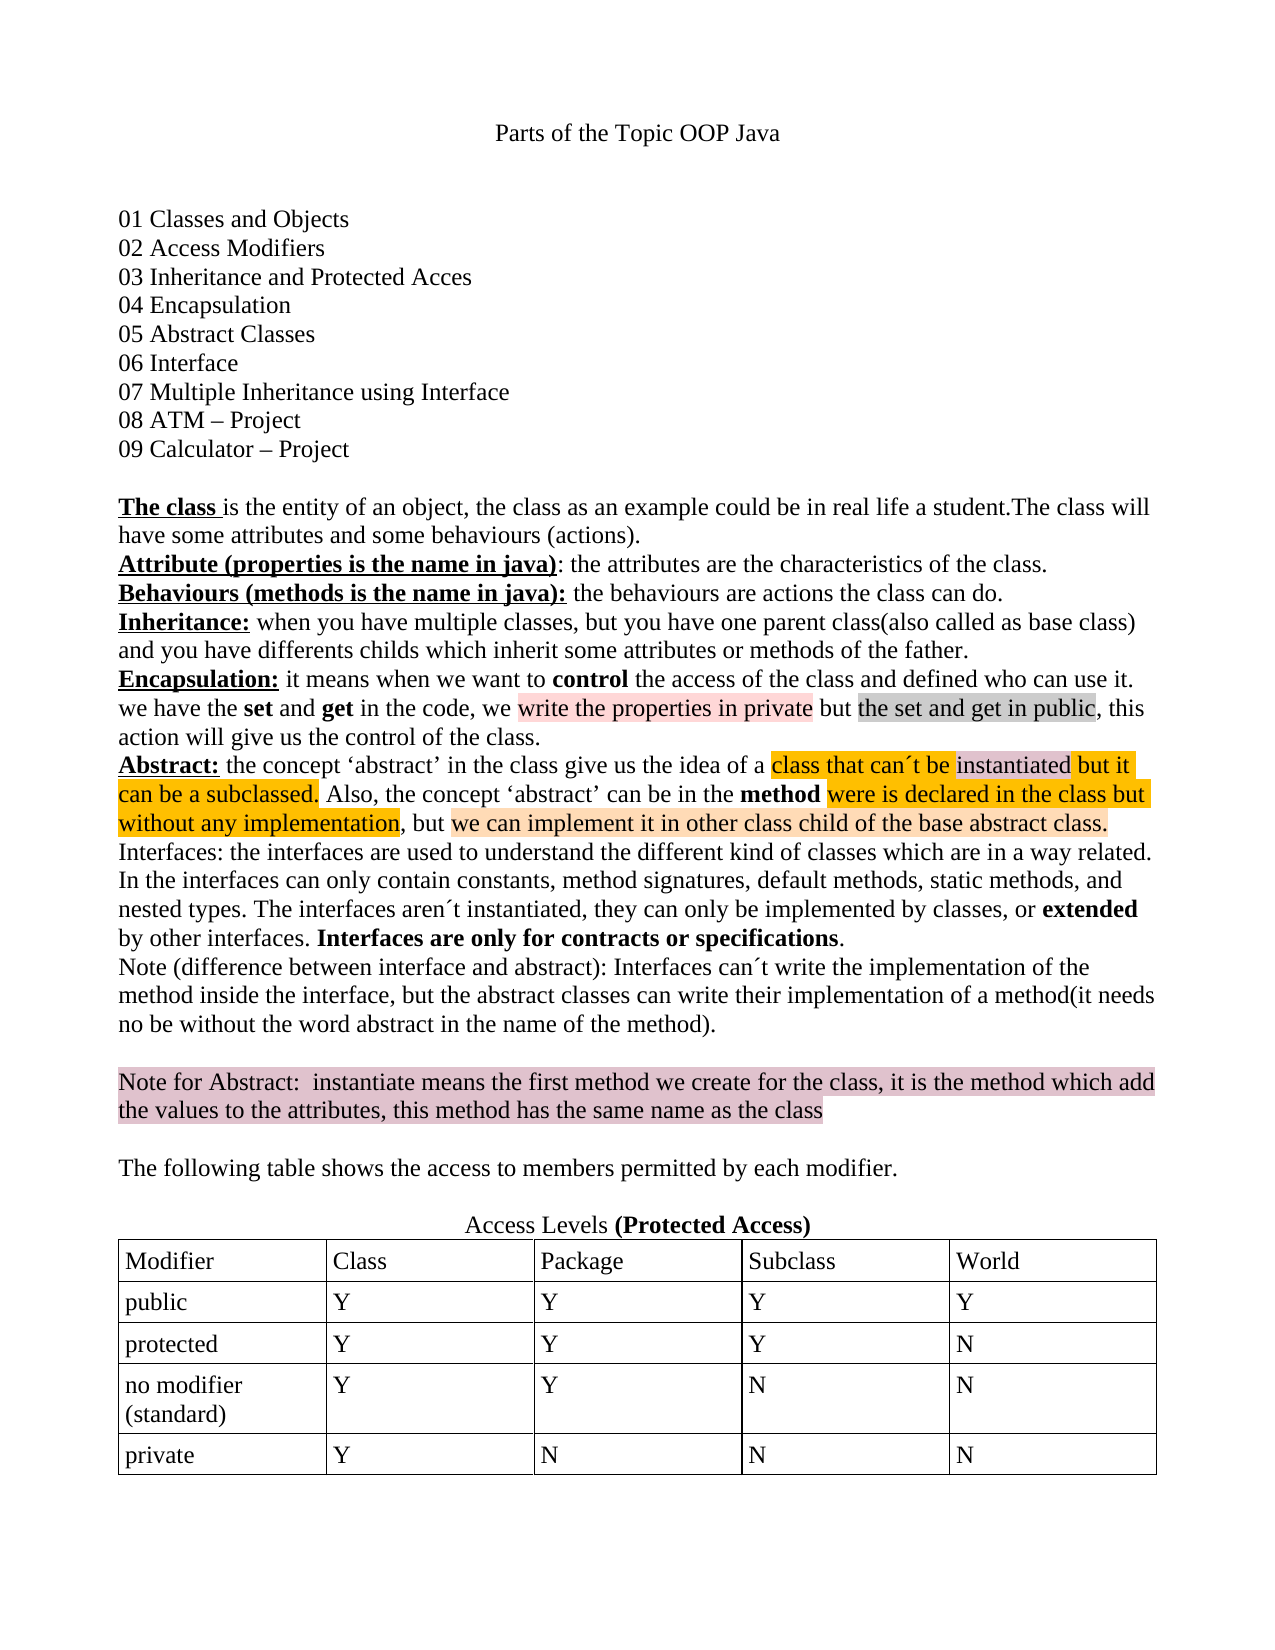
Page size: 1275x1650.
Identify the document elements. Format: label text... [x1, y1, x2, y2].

table_cell protected [119, 1323, 326, 1363]
text 09 Calculator – Project [118, 434, 1157, 463]
table_cell Y [535, 1282, 741, 1322]
text 03 Inheritance and Protected Acces [118, 262, 1157, 291]
table_cell N [743, 1434, 949, 1474]
table_header World [950, 1240, 1156, 1281]
table_header Modifier [119, 1240, 326, 1281]
text 05 Abstract Classes [118, 319, 1157, 348]
text Abstract: the concept ‘abstract’ in the class give us the idea of a class that can´t be instantiated but it can be a subclassed. Also, the concept ‘abstract’ can be in the method were is declared in the class but without any implementation, but we can implement it in other class child of the base abstract class. [118, 751, 1157, 837]
table_cell public [119, 1282, 326, 1322]
text Inheritance: when you have multiple classes, but you have one parent class(also called as base class) and you have differents childs which inherit some attributes or methods of the father. [118, 607, 1157, 664]
table_cell Y [950, 1282, 1156, 1322]
table_cell N [950, 1323, 1156, 1363]
text Encapsulation: it means when we want to control the access of the class and defined who can use it. we have the set and get in the code, we write the properties in private but the set and get in public, this action will give us the control of the class. [118, 664, 1157, 751]
text The following table shows the access to members permitted by each modifier. [118, 1153, 1157, 1182]
table_header Package [535, 1240, 741, 1281]
table_cell N [743, 1364, 949, 1433]
text Note (difference between interface and abstract): Interfaces can´t write the implementation of the method inside the interface, but the abstract classes can write their implementation of a method(it needs no be without the word abstract in the name of the method). [118, 952, 1157, 1038]
table_cell Y [535, 1323, 741, 1363]
table_cell N [950, 1434, 1156, 1474]
table_cell private [119, 1434, 326, 1474]
table_cell N [950, 1364, 1156, 1433]
text Interfaces: the interfaces are used to understand the different kind of classes which are in a way related. In the interfaces can only contain constants, method signatures, default methods, static methods, and nested types. The interfaces aren´t instantiated, they can only be implemented by classes, or extended by other interfaces. Interfaces are only for contracts or specifications. [118, 837, 1157, 952]
table_cell Y [327, 1323, 533, 1363]
table_cell no modifier (standard) [119, 1364, 326, 1433]
text 04 Encapsulation [118, 291, 1157, 319]
table_cell Y [743, 1323, 949, 1363]
text Parts of the Topic OOP Java [118, 118, 1157, 147]
table_cell Y [327, 1282, 533, 1322]
table_header Class [327, 1240, 533, 1281]
table_cell N [535, 1434, 741, 1474]
text 07 Multiple Inheritance using Interface [118, 377, 1157, 406]
text Behaviours (methods is the name in java): the behaviours are actions the class can do. [118, 578, 1157, 607]
text 06 Interface [118, 348, 1157, 377]
text Note for Abstract: instantiate means the first method we create for the class, it is the method which add the values to the attributes, this method has the same name as the class [118, 1067, 1157, 1124]
text Attribute (properties is the name in java): the attributes are the characteristics of the class. [118, 549, 1157, 578]
text 08 ATM – Project [118, 406, 1157, 434]
table_cell Y [327, 1434, 533, 1474]
text 02 Access Modifiers [118, 233, 1157, 262]
table_header Subclass [743, 1240, 949, 1281]
table_cell Y [535, 1364, 741, 1433]
text Access Levels (Protected Access) [118, 1211, 1157, 1239]
text 01 Classes and Objects [118, 204, 1157, 233]
text The class is the entity of an object, the class as an example could be in real life a student.The class will have some attributes and some behaviours (actions). [118, 492, 1157, 549]
table_cell Y [327, 1364, 533, 1433]
table_cell Y [743, 1282, 949, 1322]
